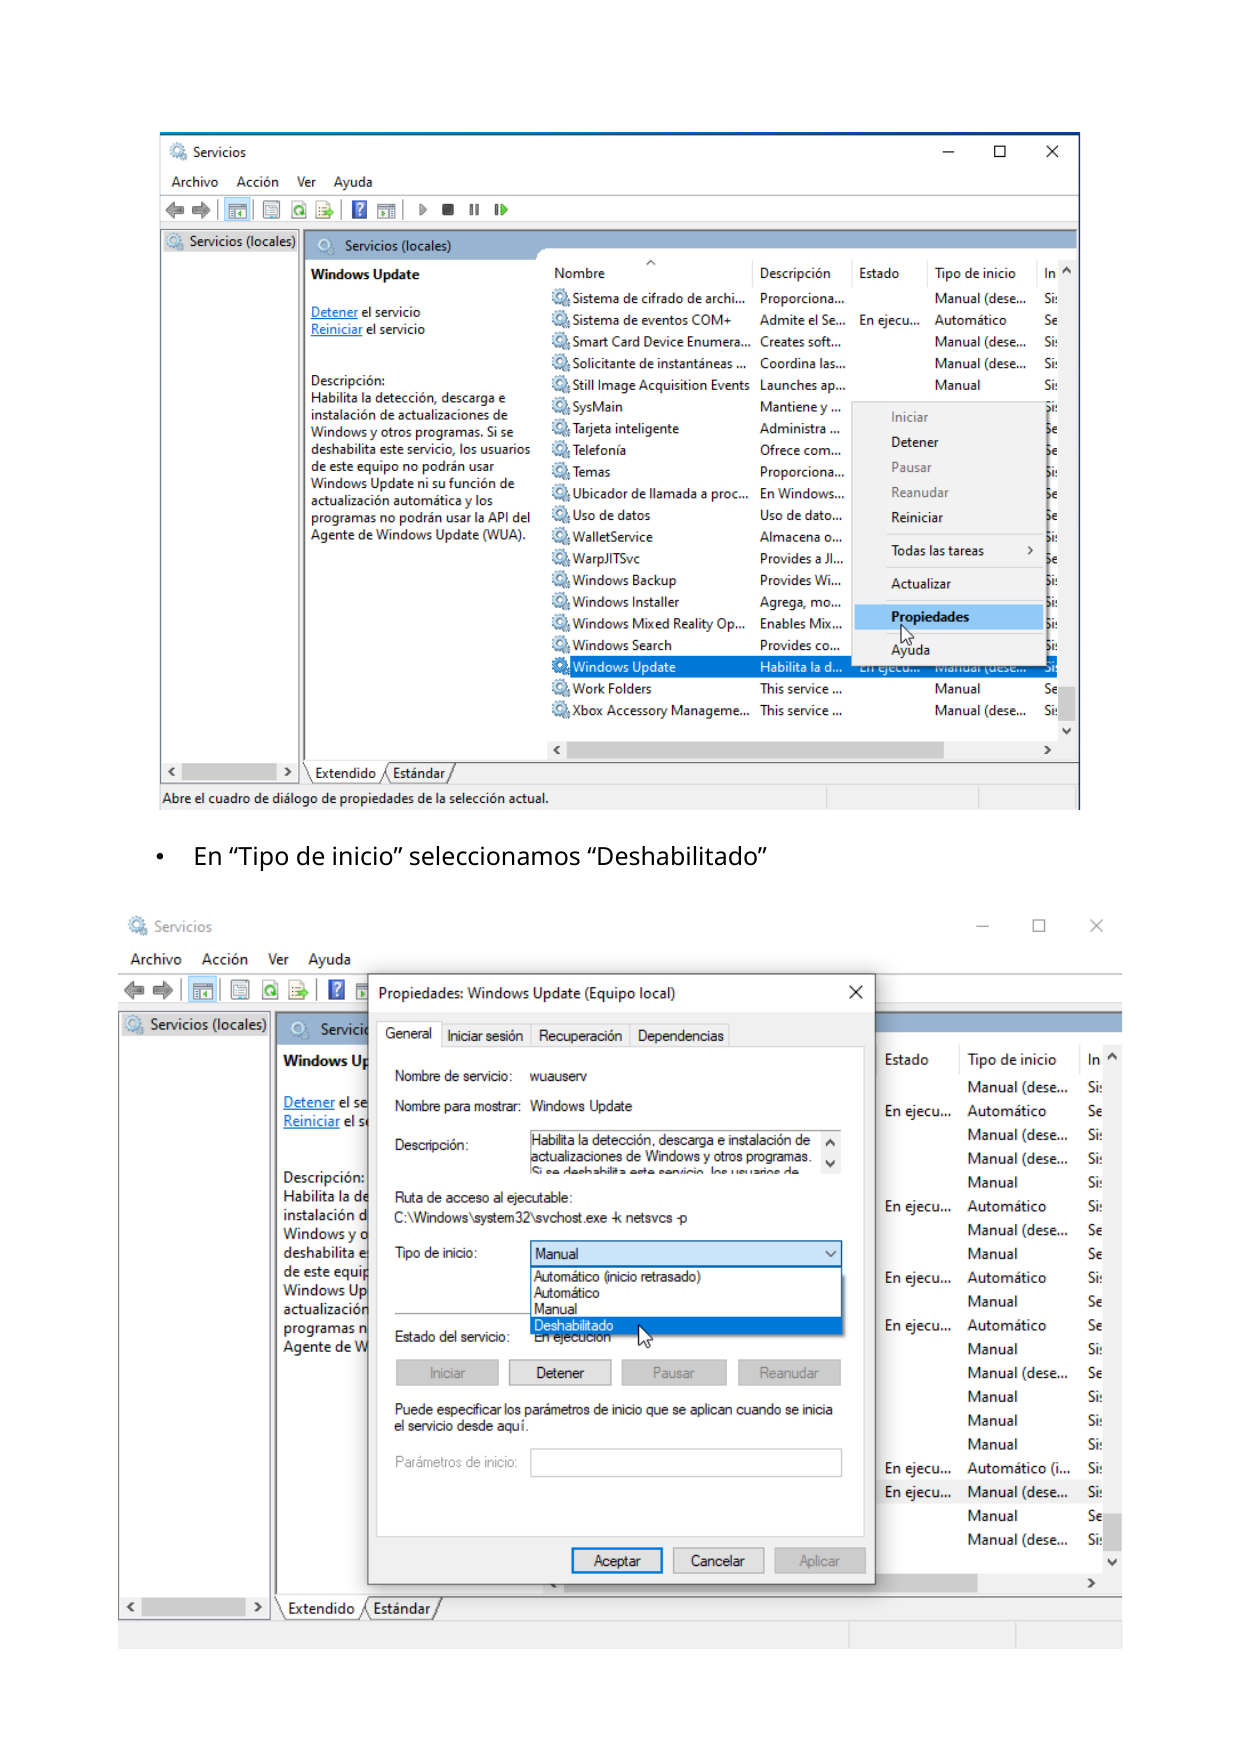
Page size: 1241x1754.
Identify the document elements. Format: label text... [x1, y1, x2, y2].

list En “Tipo de inicio” seleccionamos “Deshabilitado” [156, 839, 1122, 873]
picture [159, 132, 1081, 810]
picture [118, 912, 1123, 1649]
